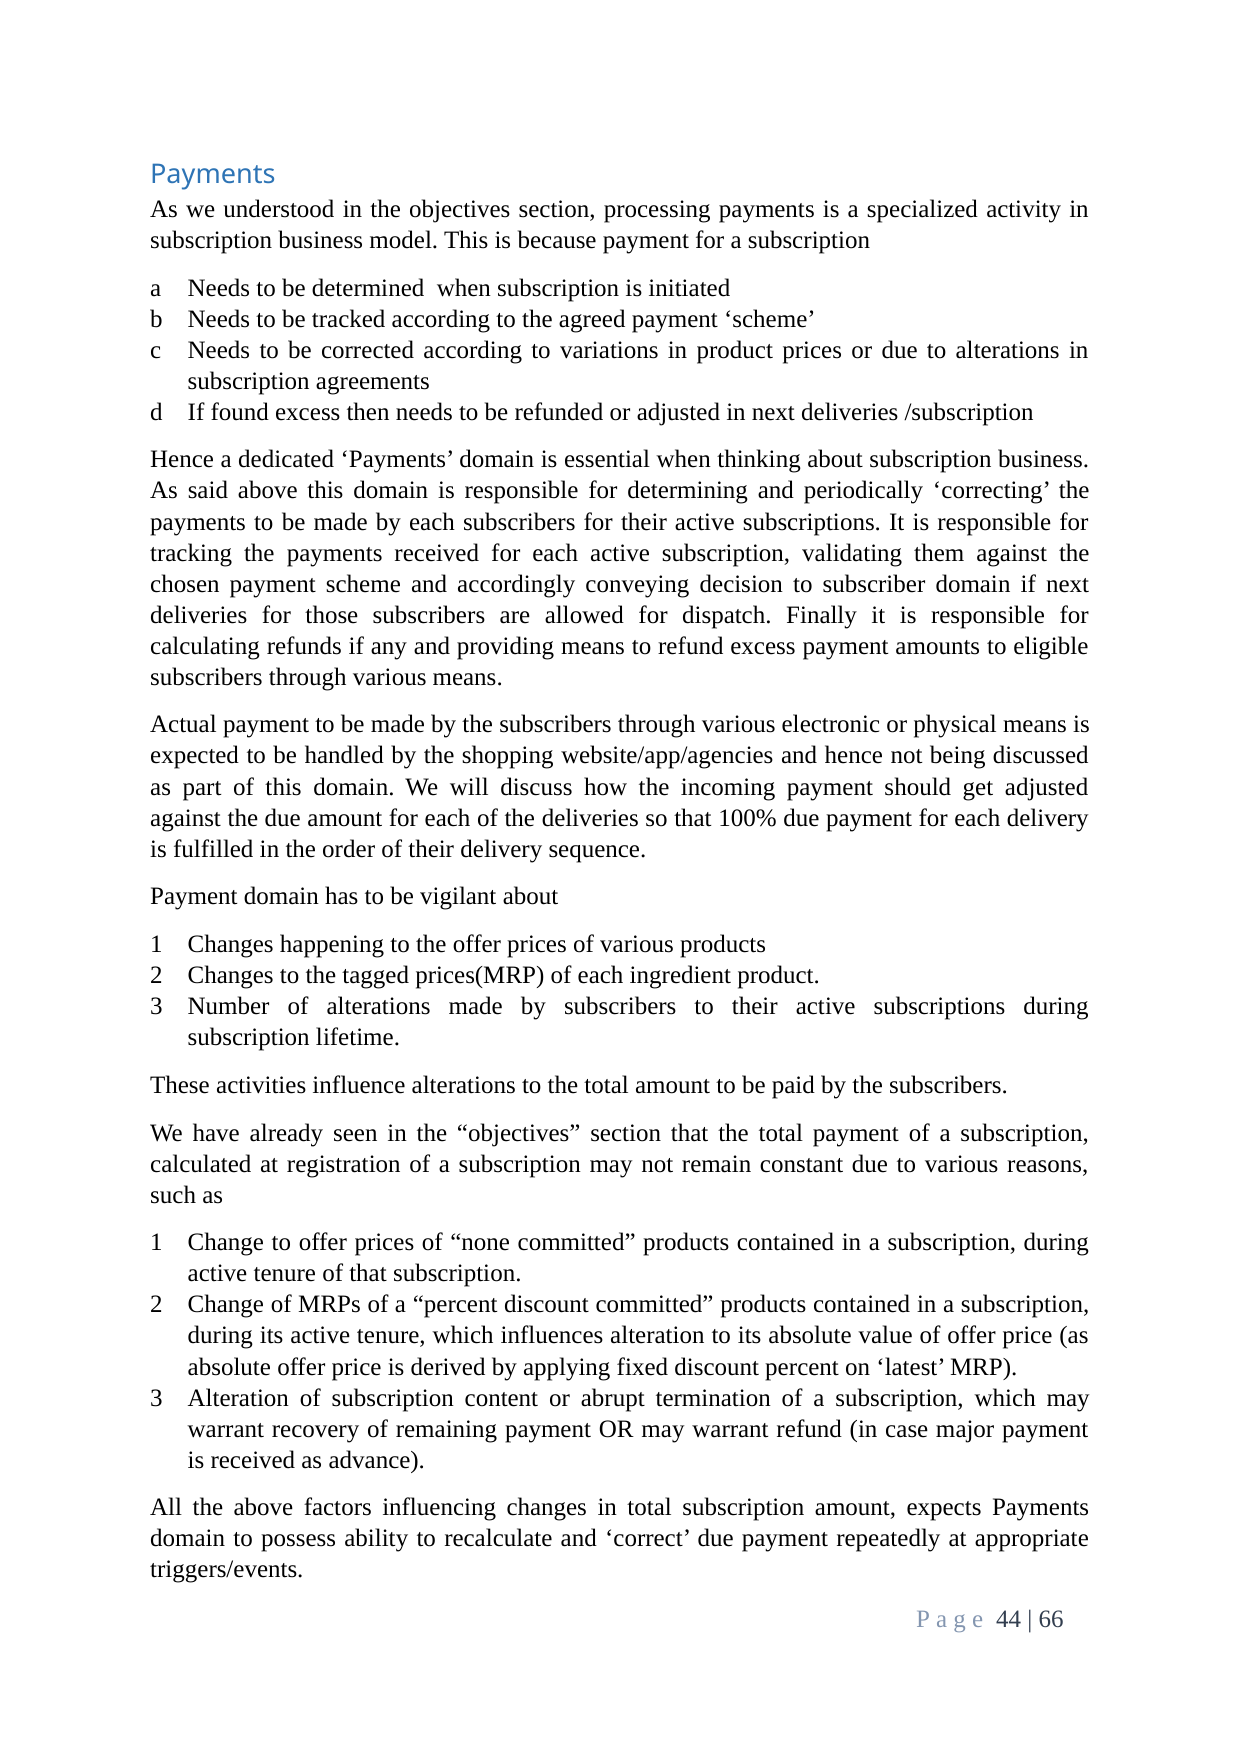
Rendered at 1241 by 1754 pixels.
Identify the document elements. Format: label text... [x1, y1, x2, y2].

list Alteration of subscription content or abrupt termination of a subscription, which may warrant recovery of remaining payment OR may warrant refund (in case major payment is received as advance). [150, 1383, 1090, 1473]
text Payment domain has to be vigilant about [150, 881, 1090, 910]
text All the above factors influencing changes in total subscription amount, expects Payments domain to possess ability to recalculate and ‘correct’ due payment repeatedly at appropriate triggers/events. [150, 1492, 1090, 1583]
list Change of MRPs of a “percent discount committed” products contained in a subscription, during its active tenure, which influences alteration to its absolute value of offer price (as absolute offer price is derived by applying fixed discount percent on ‘latest’ MRP). [150, 1289, 1090, 1380]
list Change to offer prices of “none committed” products contained in a subscription, during active tenure of that subscription. [150, 1227, 1090, 1287]
list Number of alterations made by subscribers to their active subscriptions during subscription lifetime. [150, 991, 1090, 1051]
list Changes happening to the offer prices of various products [150, 929, 1090, 958]
list If found excess then needs to be refunded or adjusted in next deliveries /subscription [150, 397, 1090, 426]
text We have already seen in the “objectives” section that the total payment of a subscription, calculated at registration of a subscription may not remain constant due to various reasons, such as [150, 1118, 1090, 1208]
list Needs to be tracked according to the agreed payment ‘scheme’ [150, 304, 1090, 332]
text Hence a dedicated ‘Payments’ domain is essential when thinking about subscription business. As said above this domain is responsible for determining and periodically ‘correcting’ the payments to be made by each subscribers for their active subscriptions. It is responsible for tracking the payments received for each active subscription, validating them against the chosen payment scheme and accordingly conveying decision to subscriber domain if next deliveries for those subscribers are allowed for dispatch. Finally it is responsible for calculating refunds if any and providing means to refund excess payment amounts to eligible subscribers through various means. [150, 444, 1090, 691]
text These activities influence alterations to the total amount to be paid by the subscribers. [150, 1070, 1090, 1099]
text Actual payment to be made by the subscribers through various electronic or physical means is expected to be handled by the shopping website/app/agencies and hence not being discussed as part of this domain. We will discuss how the incoming payment should get adjusted against the due amount for each of the deliveries so that 100% due payment for each delivery is fulfilled in the order of their delivery sequence. [150, 709, 1090, 862]
list Needs to be corrected according to variations in product prices or due to alterations in subscription agreements [150, 335, 1090, 394]
list Changes to the tagged prices(MRP) of each ingredient product. [150, 960, 1090, 989]
subtitle Payments [150, 154, 1090, 191]
list Needs to be determined when subscription is initiated [150, 273, 1090, 301]
text As we understood in the objectives section, processing payments is a specialized activity in subscription business model. This is because payment for a subscription [150, 194, 1090, 254]
